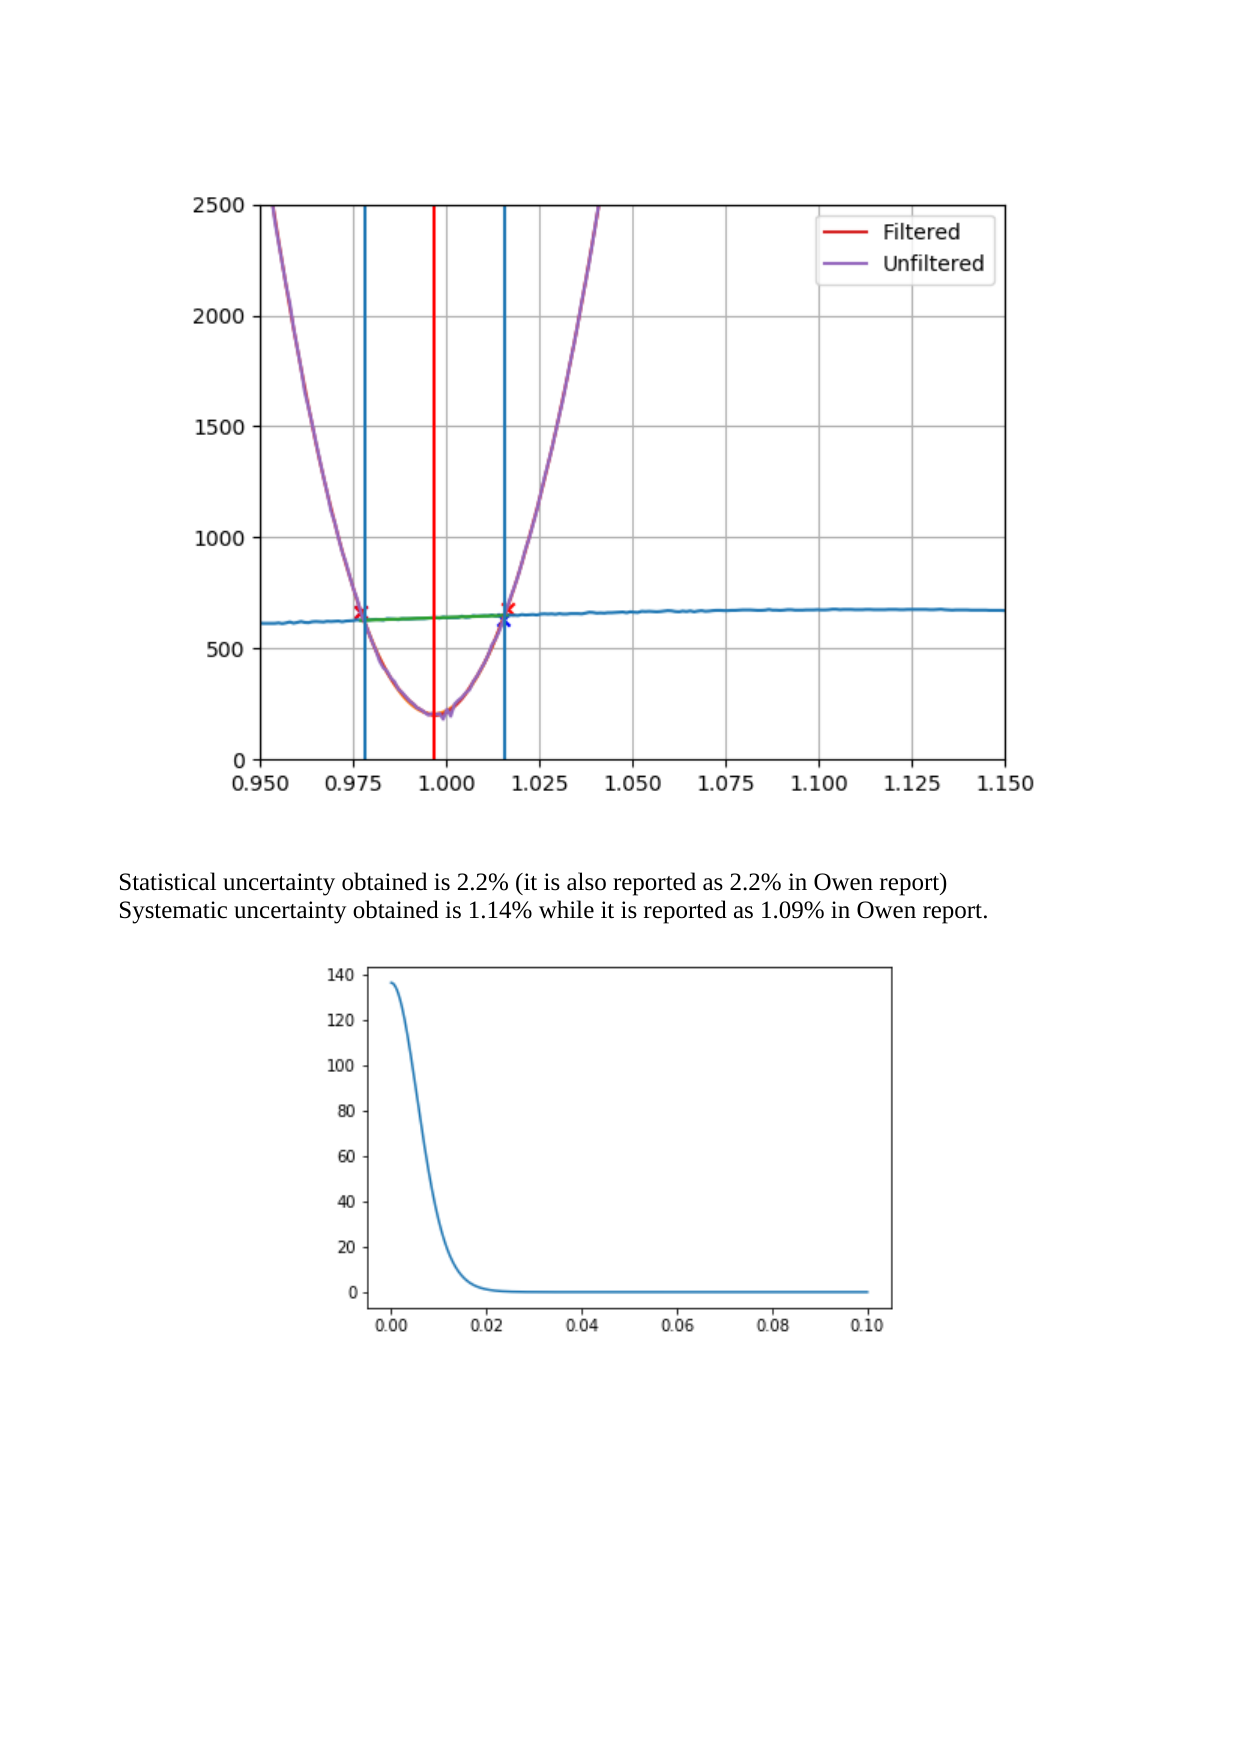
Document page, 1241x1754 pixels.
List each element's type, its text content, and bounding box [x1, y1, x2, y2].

picture [140, 118, 1100, 839]
text Systematic uncertainty obtained is 1.14% while it is reported as 1.09% in Owen report. [118, 896, 1122, 924]
picture [297, 953, 943, 1341]
text Statistical uncertainty obtained is 2.2% (it is also reported as 2.2% in Owen report) [118, 867, 1122, 896]
